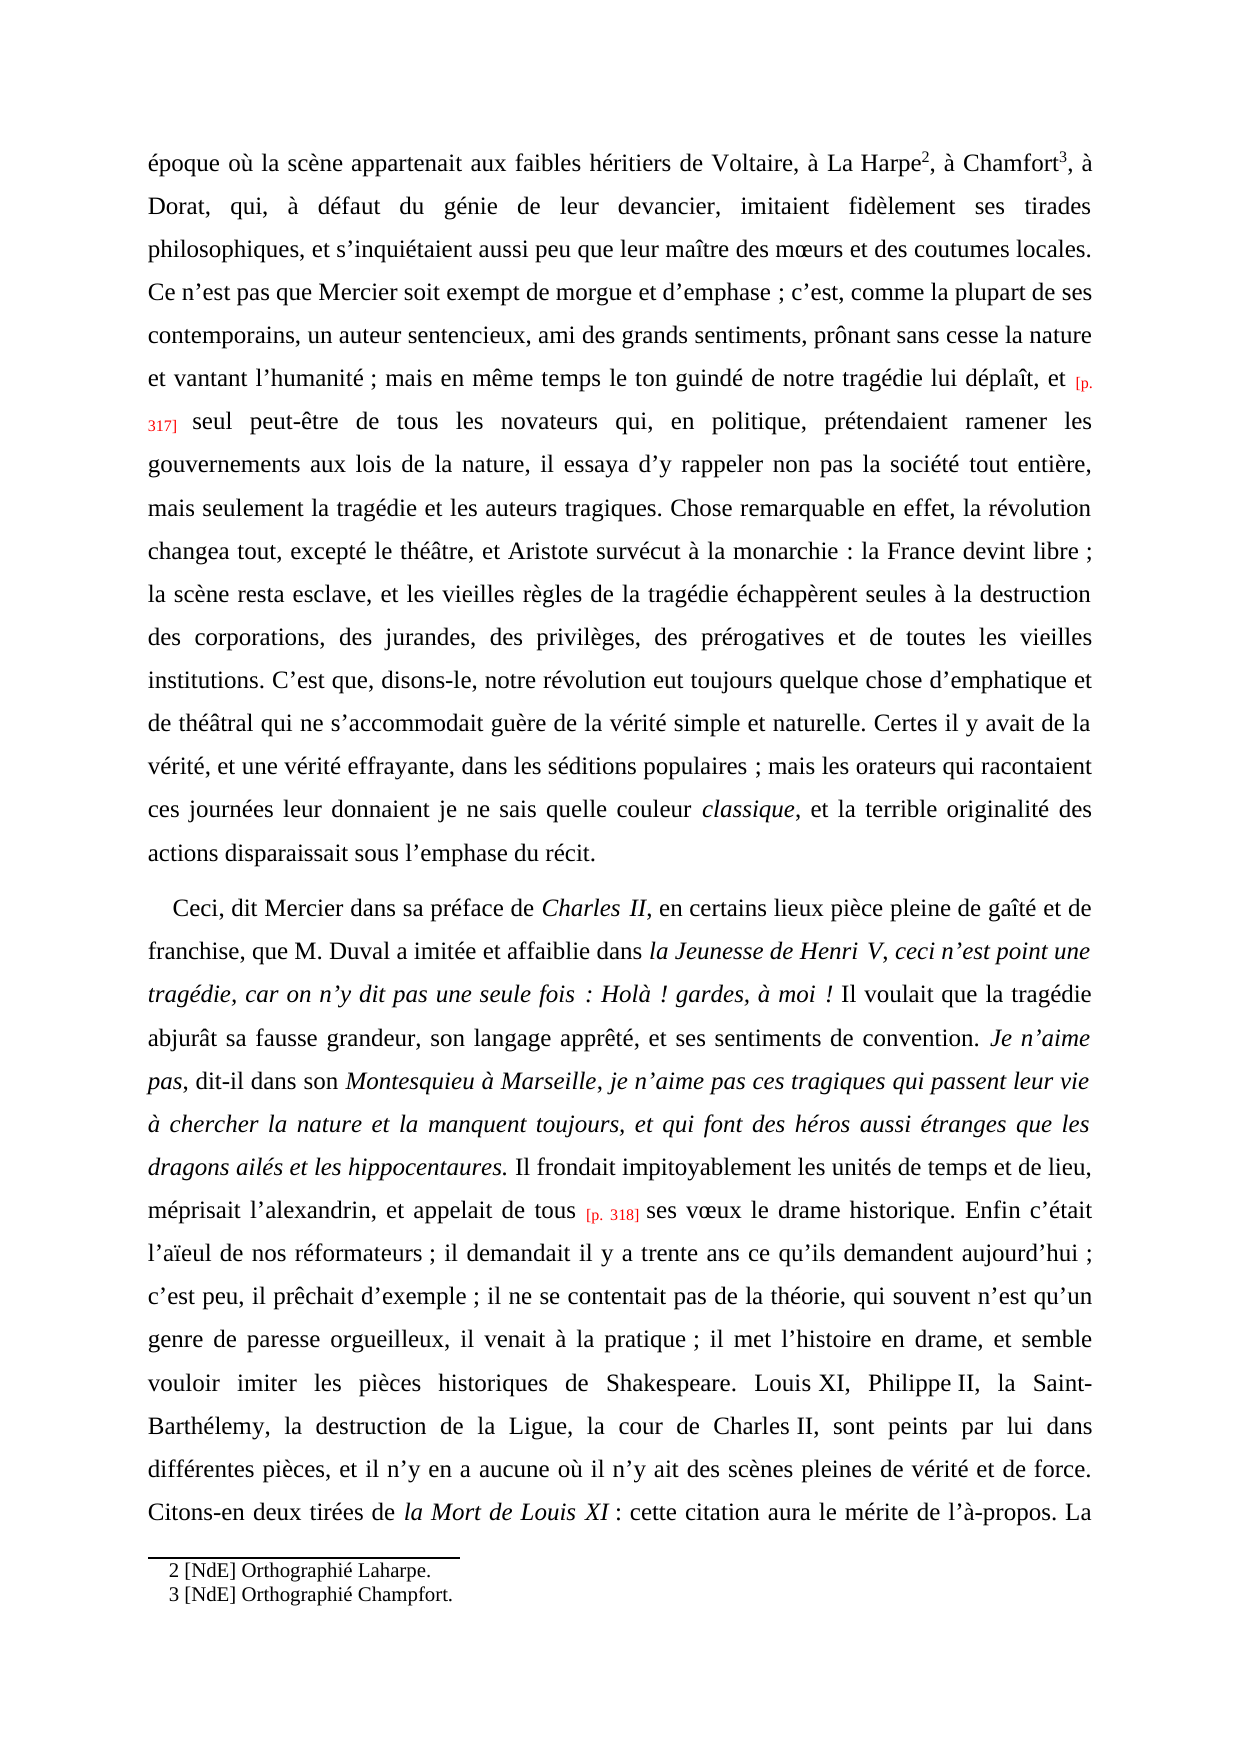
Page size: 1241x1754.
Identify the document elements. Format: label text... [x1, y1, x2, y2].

text [NdE] Orthographié Laharpe. [148, 1558, 1093, 1582]
text [NdE] Orthographié Champfort. [148, 1582, 1093, 1606]
text époque où la scène appartenait aux faibles héritiers de Voltaire, à La Harpe, à Chamfort, à Dorat, qui, à défaut du génie de leur devancier, imitaient fidèlement ses tirades philosophiques, et s’inquiétaient aussi peu que leur maître des mœurs et des coutumes locales. Ce n’est pas que Mercier soit exempt de morgue et d’emphase ; c’est, comme la plupart de ses contemporains, un auteur sentencieux, ami des grands sentiments, prônant sans cesse la nature et vantant l’humanité ; mais en même temps le ton guindé de notre tragédie lui déplaît, et [p. 317] seul peut-être de tous les novateurs qui, en politique, prétendaient ramener les gouvernements aux lois de la nature, il essaya d’y rappeler non pas la société tout entière, mais seulement la tragédie et les auteurs tragiques. Chose remarquable en effet, la révolution changea tout, excepté le théâtre, et Aristote survécut à la monarchie : la France devint libre ; la scène resta esclave, et les vieilles règles de la tragédie échappèrent seules à la destruction des corporations, des jurandes, des privilèges, des prérogatives et de toutes les vieilles institutions. C’est que, disons-le, notre révolution eut toujours quelque chose d’emphatique et de théâtral qui ne s’accommodait guère de la vérité simple et naturelle. Certes il y avait de la vérité, et une vérité effrayante, dans les séditions populaires ; mais les orateurs qui racontaient ces journées leur donnaient je ne sais quelle couleur classique, et la terrible originalité des actions disparaissait sous l’emphase du récit. [148, 148, 1093, 866]
text Ceci, dit Mercier dans sa préface de Charles II, en certains lieux pièce pleine de gaîté et de franchise, que M. Duval a imitée et affaiblie dans la Jeunesse de Henri V, ceci n’est point une tragédie, car on n’y dit pas une seule fois : Holà ! gardes, à moi ! Il voulait que la tragédie abjurât sa fausse grandeur, son langage apprêté, et ses sentiments de convention. Je n’aime pas, dit-il dans son Montesquieu à Marseille, je n’aime pas ces tragiques qui passent leur vie à chercher la nature et la manquent toujours, et qui font des héros aussi étranges que les dragons ailés et les hippocentaures. Il frondait impitoyablement les unités de temps et de lieu, méprisait l’alexandrin, et appelait de tous [p. 318] ses vœux le drame historique. Enfin c’était l’aïeul de nos réformateurs ; il demandait il y a trente ans ce qu’ils demandent aujourd’hui ; c’est peu, il prêchait d’exemple ; il ne se contentait pas de la théorie, qui souvent n’est qu’un genre de paresse orgueilleux, il venait à la pratique ; il met l’histoire en drame, et semble vouloir imiter les pièces historiques de Shakespeare. Louis XI, Philippe II, la Saint-Barthélemy, la destruction de la Ligue, la cour de Charles II, sont peints par lui dans différentes pièces, et il n’y en a aucune où il n’y ait des scènes pleines de vérité et de force. Citons-en deux tirées de la Mort de Louis XI : cette citation aura le mérite de l’à-propos. La [148, 893, 1093, 1526]
